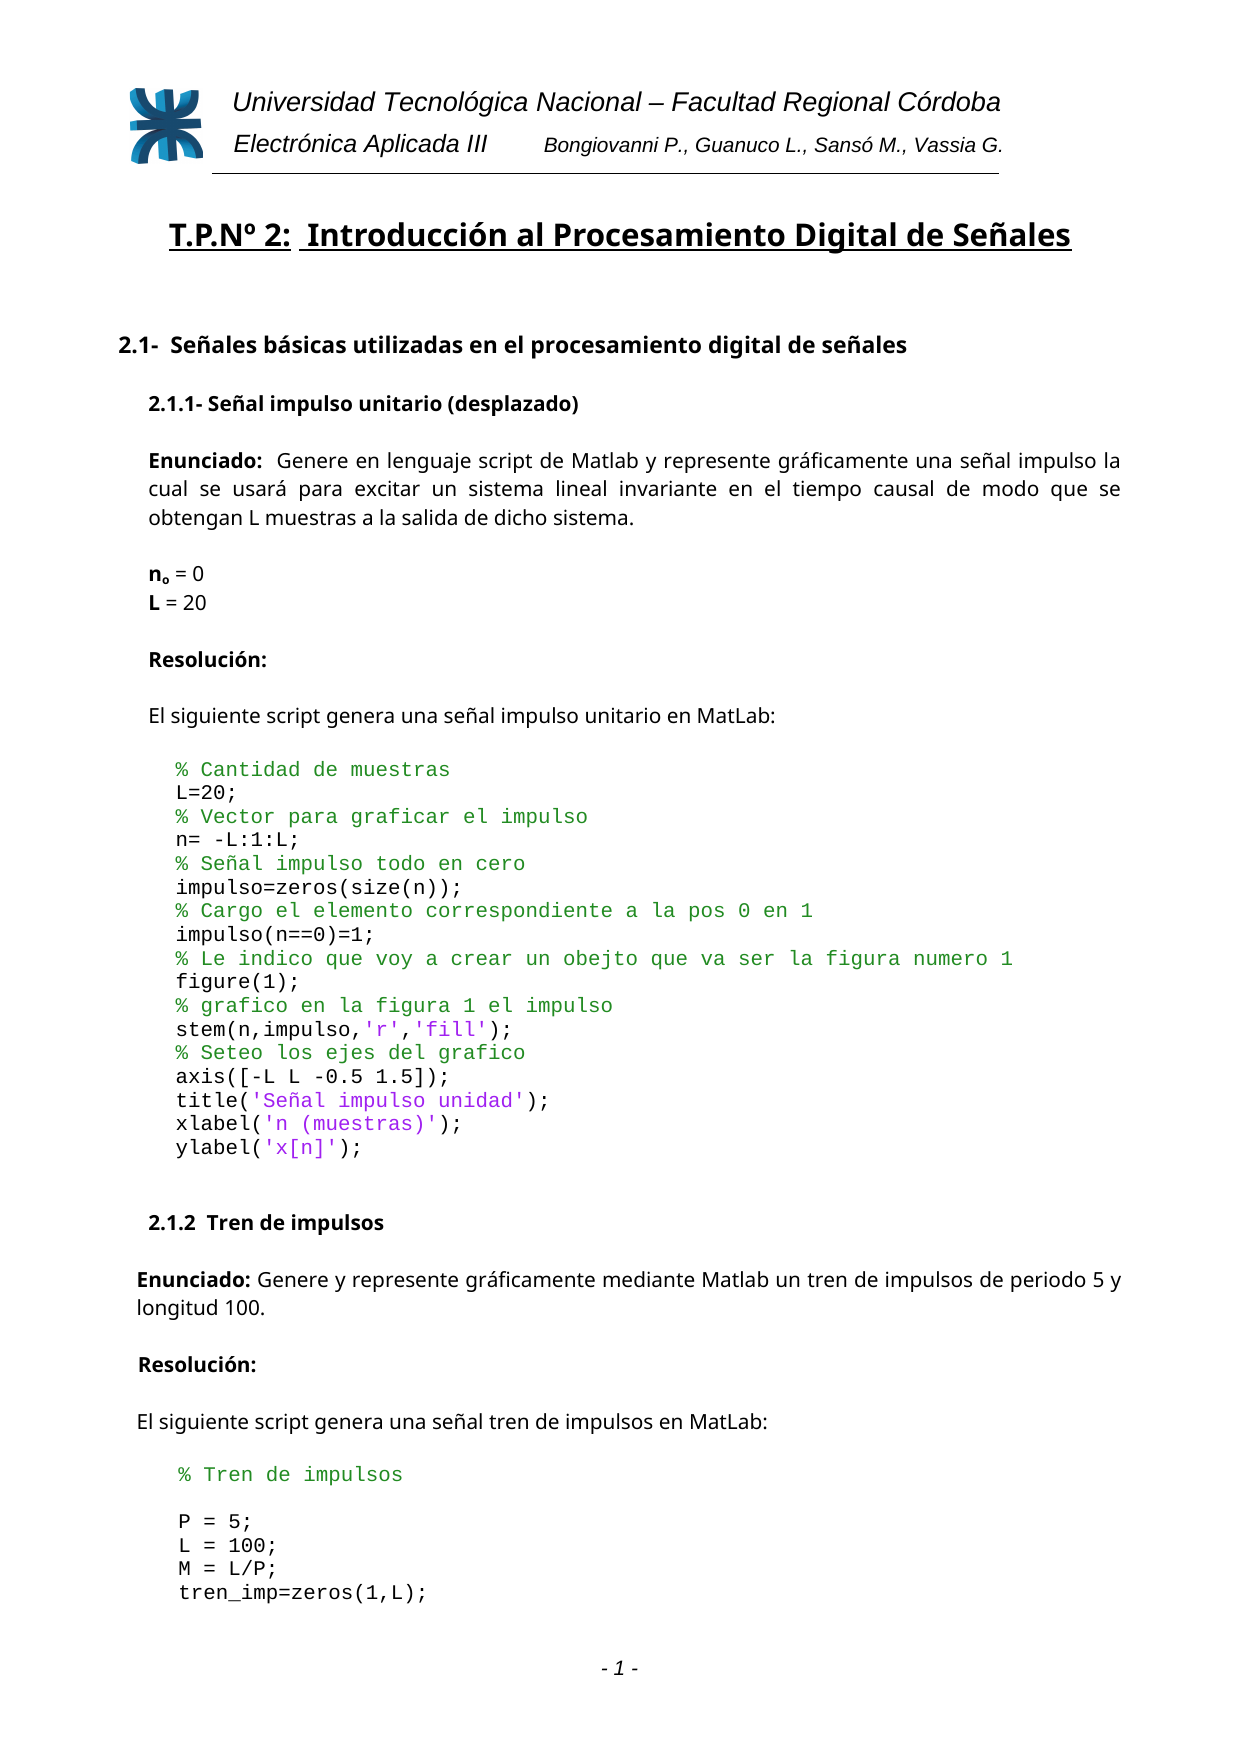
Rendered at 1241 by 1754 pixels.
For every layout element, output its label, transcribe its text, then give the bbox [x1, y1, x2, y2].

text 2.1.1- Señal impulso unitario (desplazado) [148, 389, 1122, 417]
text ylabel('x[n]'); [175, 1137, 1122, 1161]
text figure(1); [175, 971, 1122, 995]
text El siguiente script genera una señal impulso unitario en MatLab: [148, 702, 1122, 730]
text Resolución: [148, 645, 1122, 673]
text % Le indico que voy a crear un obejto que va ser la figura numero 1 [175, 948, 1122, 971]
text impulso=zeros(size(n)); [175, 877, 1122, 900]
text El siguiente script genera una señal tren de impulsos en MatLab: [136, 1407, 1122, 1435]
text % Tren de impulsos [178, 1464, 1122, 1487]
text stem(n,impulso,'r','fill'); [175, 1019, 1122, 1042]
text P = 5; [178, 1511, 1122, 1535]
text L = 20 [148, 588, 1122, 616]
text % Seteo los ejes del grafico [175, 1042, 1122, 1066]
text M = L/P; [178, 1558, 1122, 1582]
text % Vector para graficar el impulso [175, 806, 1122, 829]
text xlabel('n (muestras)'); [175, 1113, 1122, 1137]
text tren_imp=zeros(1,L); [178, 1582, 1122, 1606]
text Resolución: [138, 1350, 1122, 1378]
text L = 100; [178, 1535, 1122, 1558]
text % Cargo el elemento correspondiente a la pos 0 en 1 [175, 900, 1122, 924]
text n= -L:1:L; [175, 829, 1122, 853]
text axis([-L L -0.5 1.5]); [175, 1066, 1122, 1089]
text T.P.Nº 2: Introducción al Procesamiento Digital de Señales [118, 213, 1122, 255]
text % grafico en la figura 1 el impulso [175, 995, 1122, 1019]
text L=20; [175, 782, 1122, 806]
text % Señal impulso todo en cero [175, 853, 1122, 877]
text title('Señal impulso unidad'); [175, 1089, 1122, 1113]
picture [129, 88, 203, 164]
text 2.1.2 Tren de impulsos [148, 1208, 1122, 1236]
text % Cantidad de muestras [175, 758, 1122, 782]
text no = 0 [148, 559, 1122, 588]
text 2.1- Señales básicas utilizadas en el procesamiento digital de señales [118, 329, 1122, 360]
text impulso(n==0)=1; [175, 924, 1122, 948]
text Enunciado: Genere y represente gráficamente mediante Matlab un tren de impulsos de periodo 5 y longitud 100. [136, 1265, 1122, 1322]
text Enunciado: Genere en lenguaje script de Matlab y represente gráficamente una señal impulso la cual se usará para excitar un sistema lineal invariante en el tiempo causal de modo que se obtengan L muestras a la salida de dicho sistema. [148, 446, 1122, 531]
